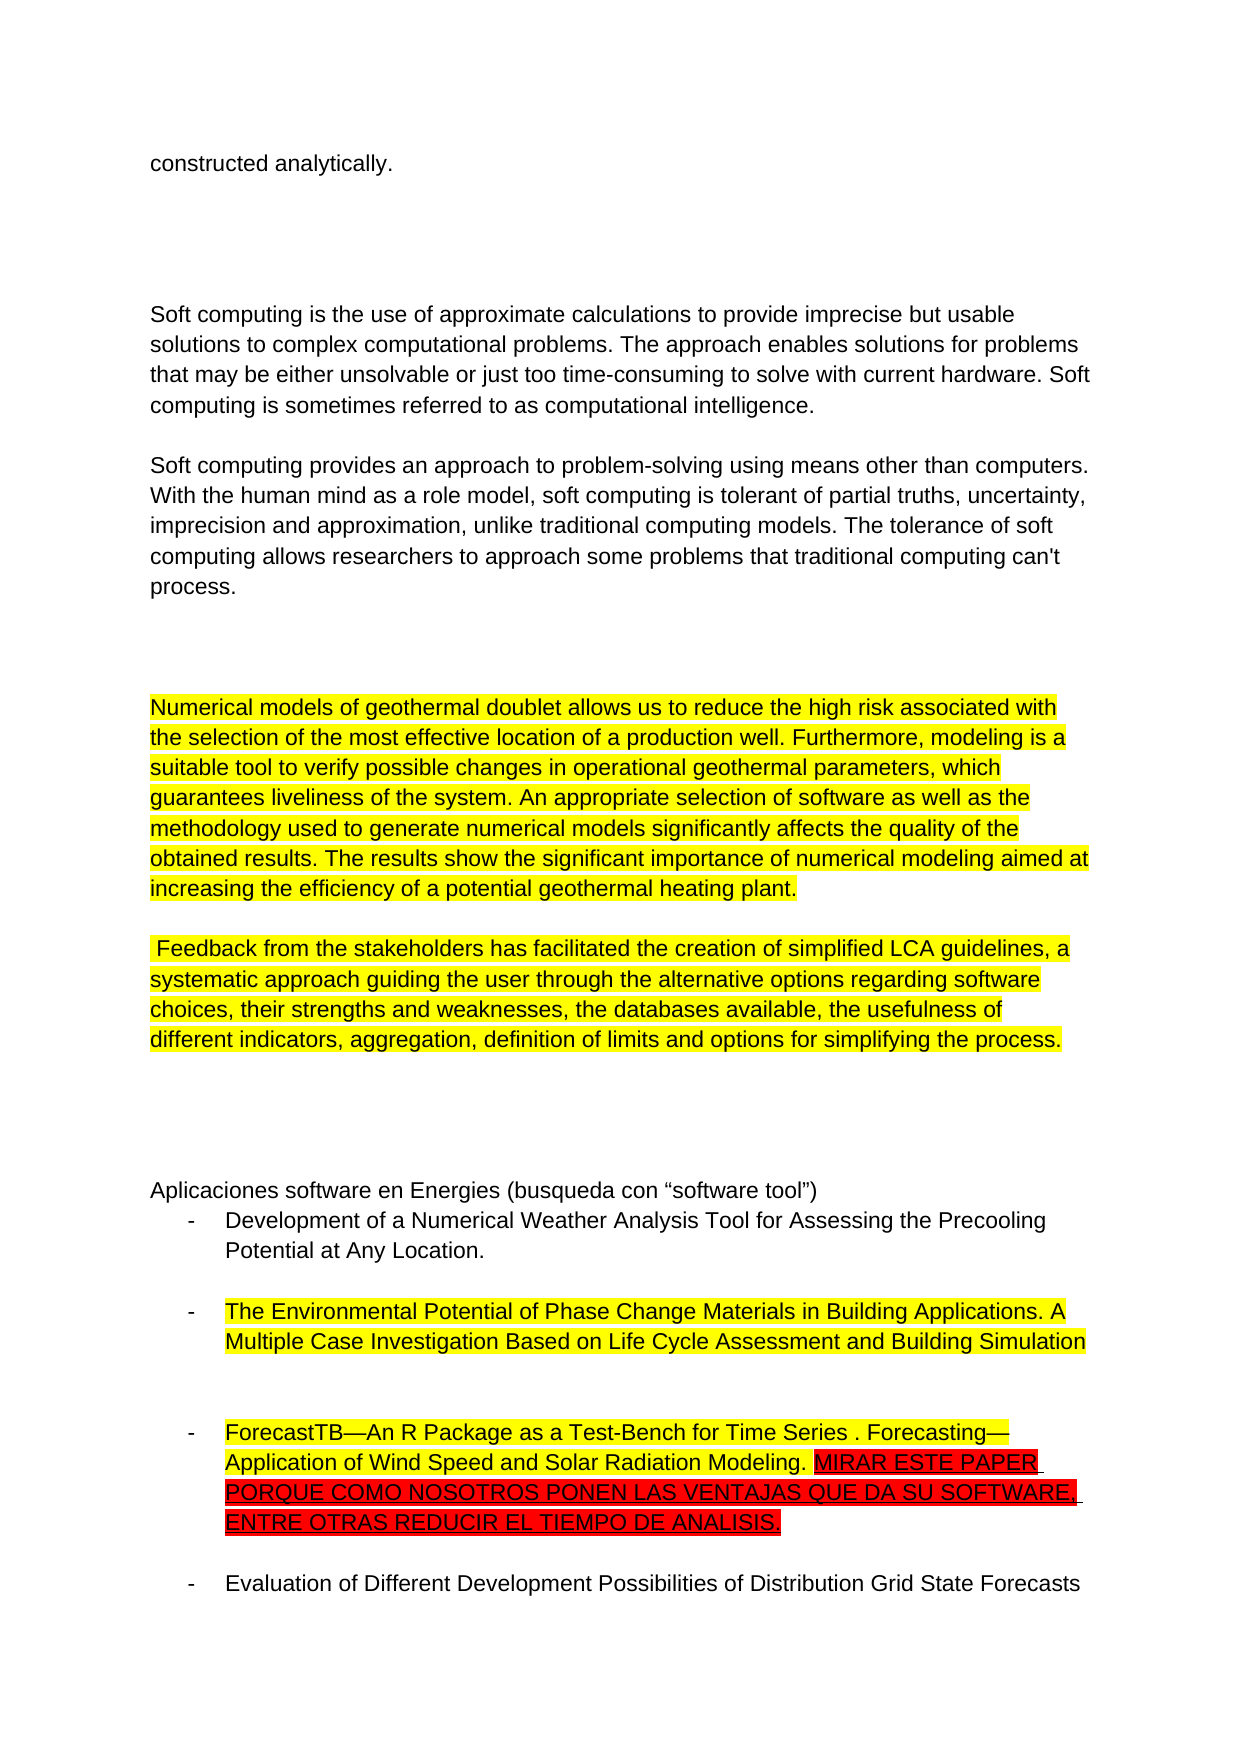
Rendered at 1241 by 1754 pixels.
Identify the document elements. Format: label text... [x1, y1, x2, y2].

text Soft computing is the use of approximate calculations to provide imprecise but usable solutions to complex computational problems. The approach enables solutions for problems that may be either unsolvable or just too time-consuming to solve with current hardware. Soft computing is sometimes referred to as computational intelligence. [150, 301, 1090, 418]
list Evaluation of Different Development Possibilities of Distribution Grid State Forecasts [187, 1570, 1090, 1596]
list The Environmental Potential of Phase Change Materials in Building Applications. A Multiple Case Investigation Based on Life Cycle Assessment and Building Simulation [187, 1298, 1090, 1354]
list ForecastTB—An R Package as a Test-Bench for Time Series . Forecasting—Application of Wind Speed and Solar Radiation Modeling. MIRAR ESTE PAPER PORQUE COMO NOSOTROS PONEN LAS VENTAJAS QUE DA SU SOFTWARE, ENTRE OTRAS REDUCIR EL TIEMPO DE ANALISIS. [187, 1419, 1090, 1536]
text Numerical models of geothermal doublet allows us to reduce the high risk associated with the selection of the most effective location of a production well. Furthermore, modeling is a suitable tool to verify possible changes in operational geothermal parameters, which guarantees liveliness of the system. An appropriate selection of software as well as the methodology used to generate numerical models significantly affects the quality of the obtained results. The results show the significant importance of numerical modeling aimed at increasing the efficiency of a potential geothermal heating plant. [150, 694, 1090, 901]
text Aplicaciones software en Energies (busqueda con “software tool”) [150, 1177, 1090, 1203]
list Development of a Numerical Weather Analysis Tool for Assessing the Precooling Potential at Any Location. [187, 1207, 1090, 1264]
text constructed analytically. [150, 150, 1090, 176]
text Feedback from the stakeholders has facilitated the creation of simplified LCA guidelines, a systematic approach guiding the user through the alternative options regarding software choices, their strengths and weaknesses, the databases available, the usefulness of different indicators, aggregation, definition of limits and options for simplifying the process. [150, 935, 1090, 1052]
text Soft computing provides an approach to problem-solving using means other than computers. With the human mind as a role model, soft computing is tolerant of partial truths, uncertainty, imprecision and approximation, unlike traditional computing models. The tolerance of soft computing allows researchers to approach some problems that traditional computing can't process. [150, 452, 1090, 599]
